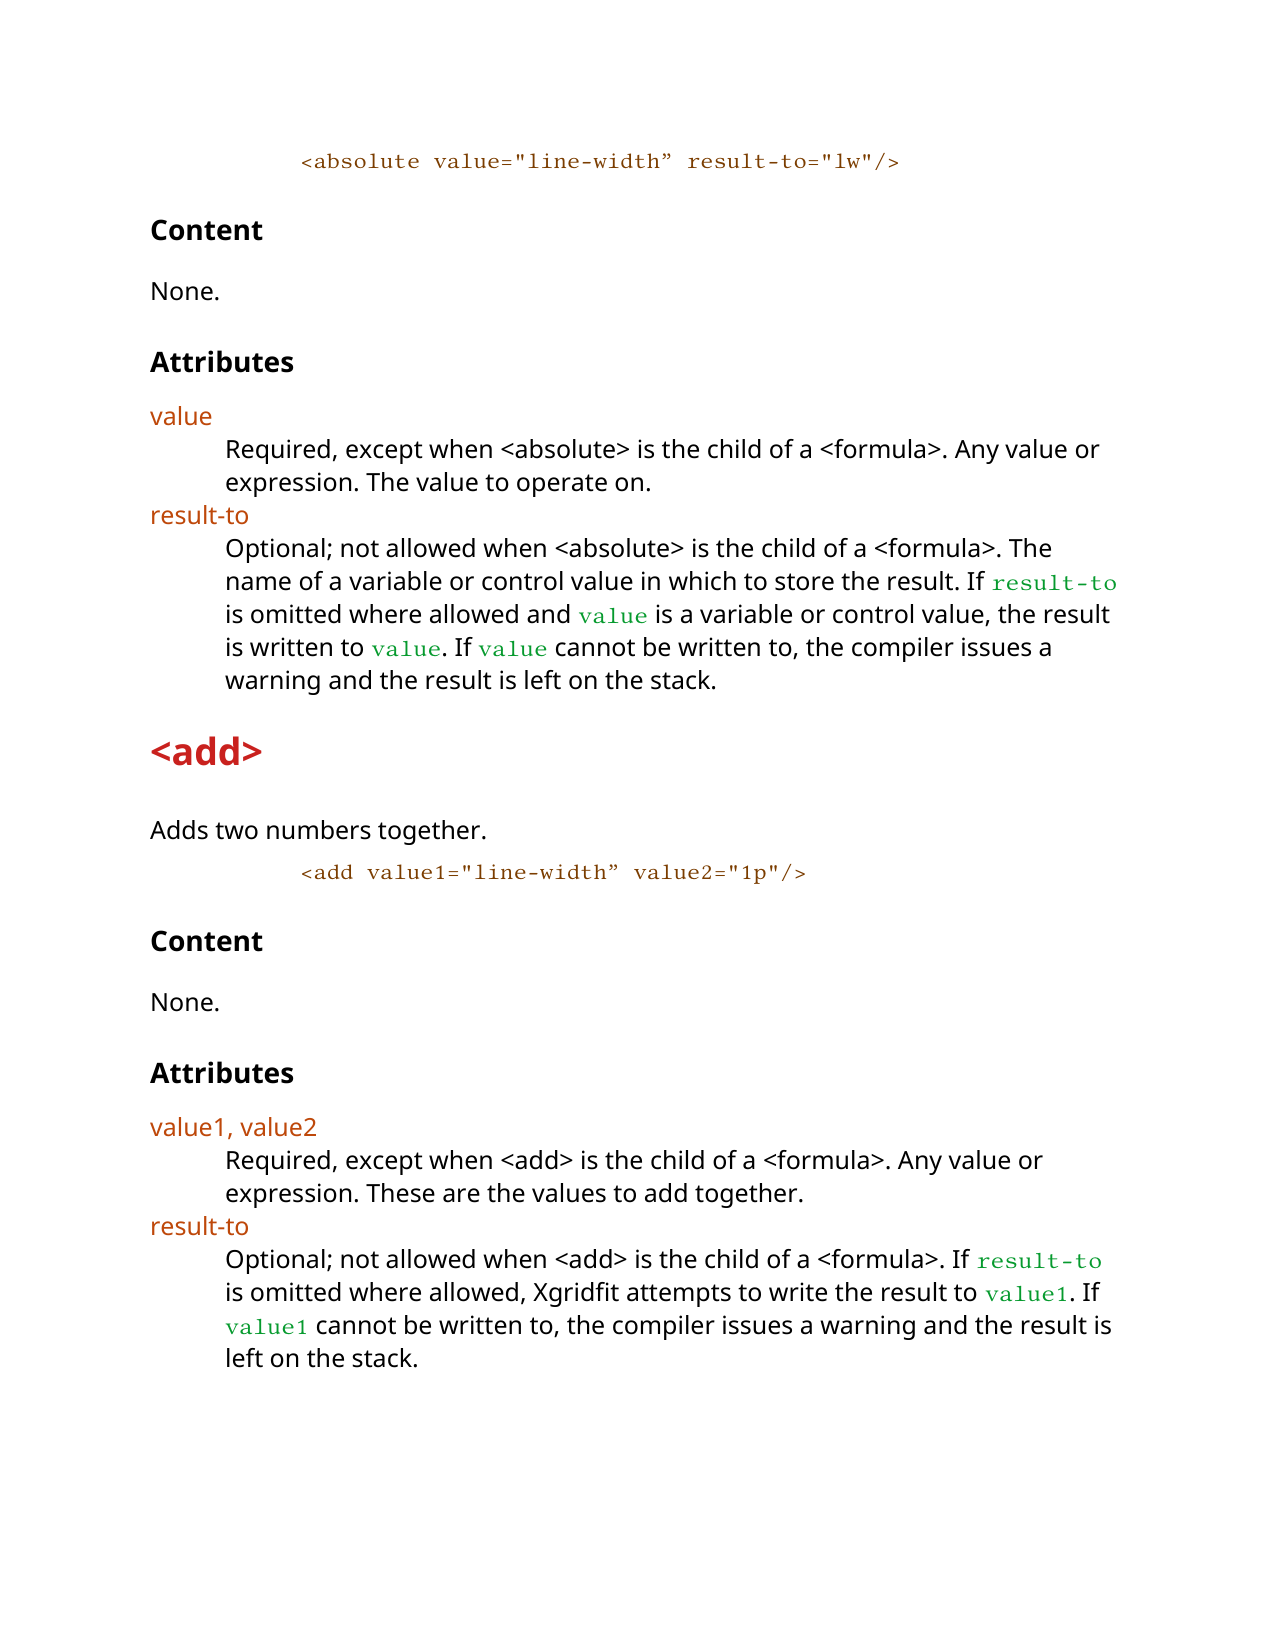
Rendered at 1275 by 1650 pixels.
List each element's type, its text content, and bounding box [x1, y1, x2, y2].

subtitle Attributes [150, 343, 1125, 381]
text <add value1="line-width” value2="1p"/> [300, 861, 1125, 885]
text Adds two numbers together. [150, 813, 1125, 846]
text None. [150, 274, 1125, 307]
text Optional; not allowed when <absolute> is the child of a <formula>. The name of a variable or control value in which to store the result. If result-to is omitted where allowed and value is a variable or control value, the result is written to value. If value cannot be written to, the compiler issues a warning and the result is left on the stack. [225, 531, 1125, 696]
subtitle Content [150, 210, 1125, 248]
text result-to [150, 498, 1125, 531]
text value [150, 399, 1125, 432]
text <absolute value="line-width” result-to="lw"/> [300, 150, 1125, 174]
text Required, except when <absolute> is the child of a <formula>. Any value or expression. The value to operate on. [225, 432, 1125, 498]
subtitle Attributes [150, 1054, 1125, 1092]
text None. [150, 985, 1125, 1018]
subtitle <add> [150, 725, 1125, 776]
subtitle Content [150, 921, 1125, 959]
text result-to [150, 1209, 1125, 1242]
text value1, value2 [150, 1110, 1125, 1143]
text Optional; not allowed when <add> is the child of a <formula>. If result-to is omitted where allowed, Xgridfit attempts to write the result to value1. If value1 cannot be written to, the compiler issues a warning and the result is left on the stack. [225, 1242, 1125, 1374]
text Required, except when <add> is the child of a <formula>. Any value or expression. These are the values to add together. [225, 1143, 1125, 1209]
